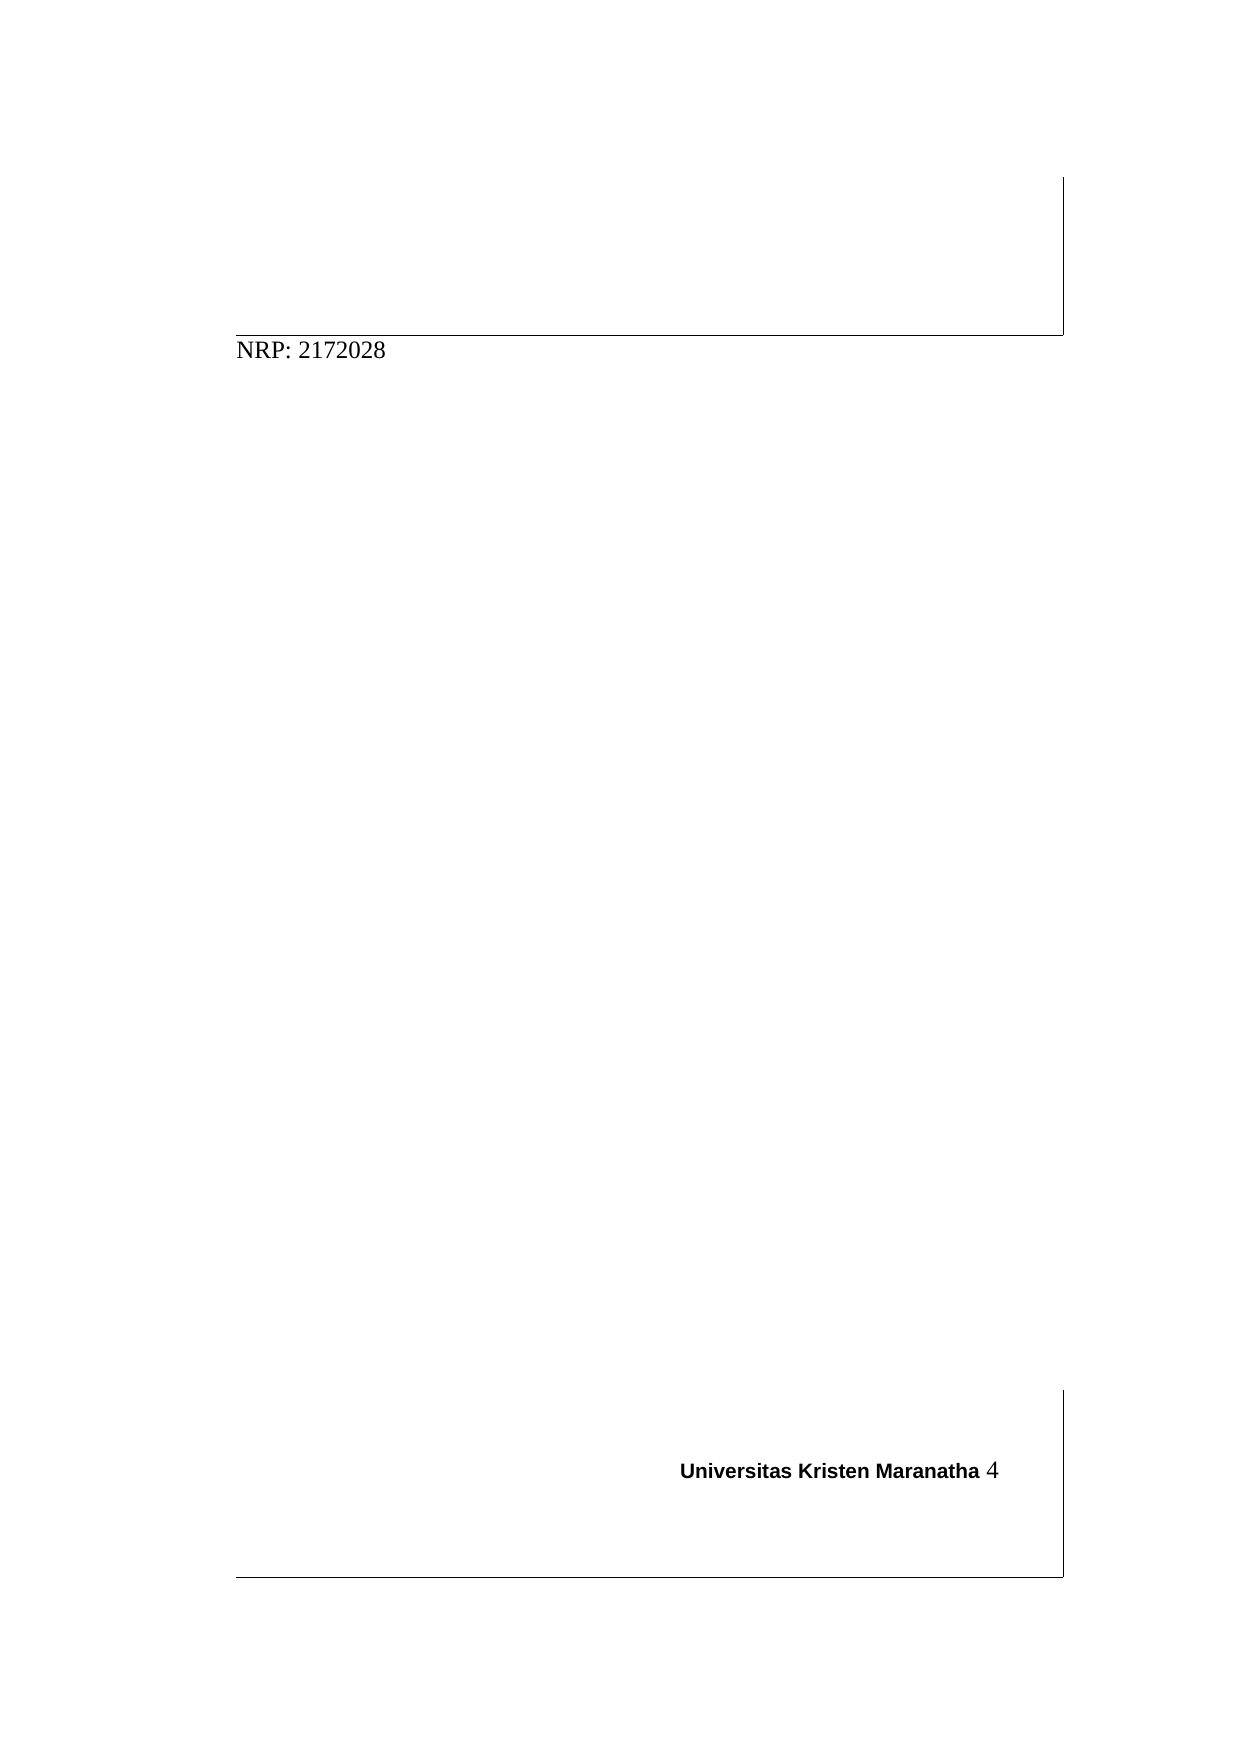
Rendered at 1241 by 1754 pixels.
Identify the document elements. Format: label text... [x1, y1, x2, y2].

text NRP: 2172028 [236, 335, 1063, 364]
